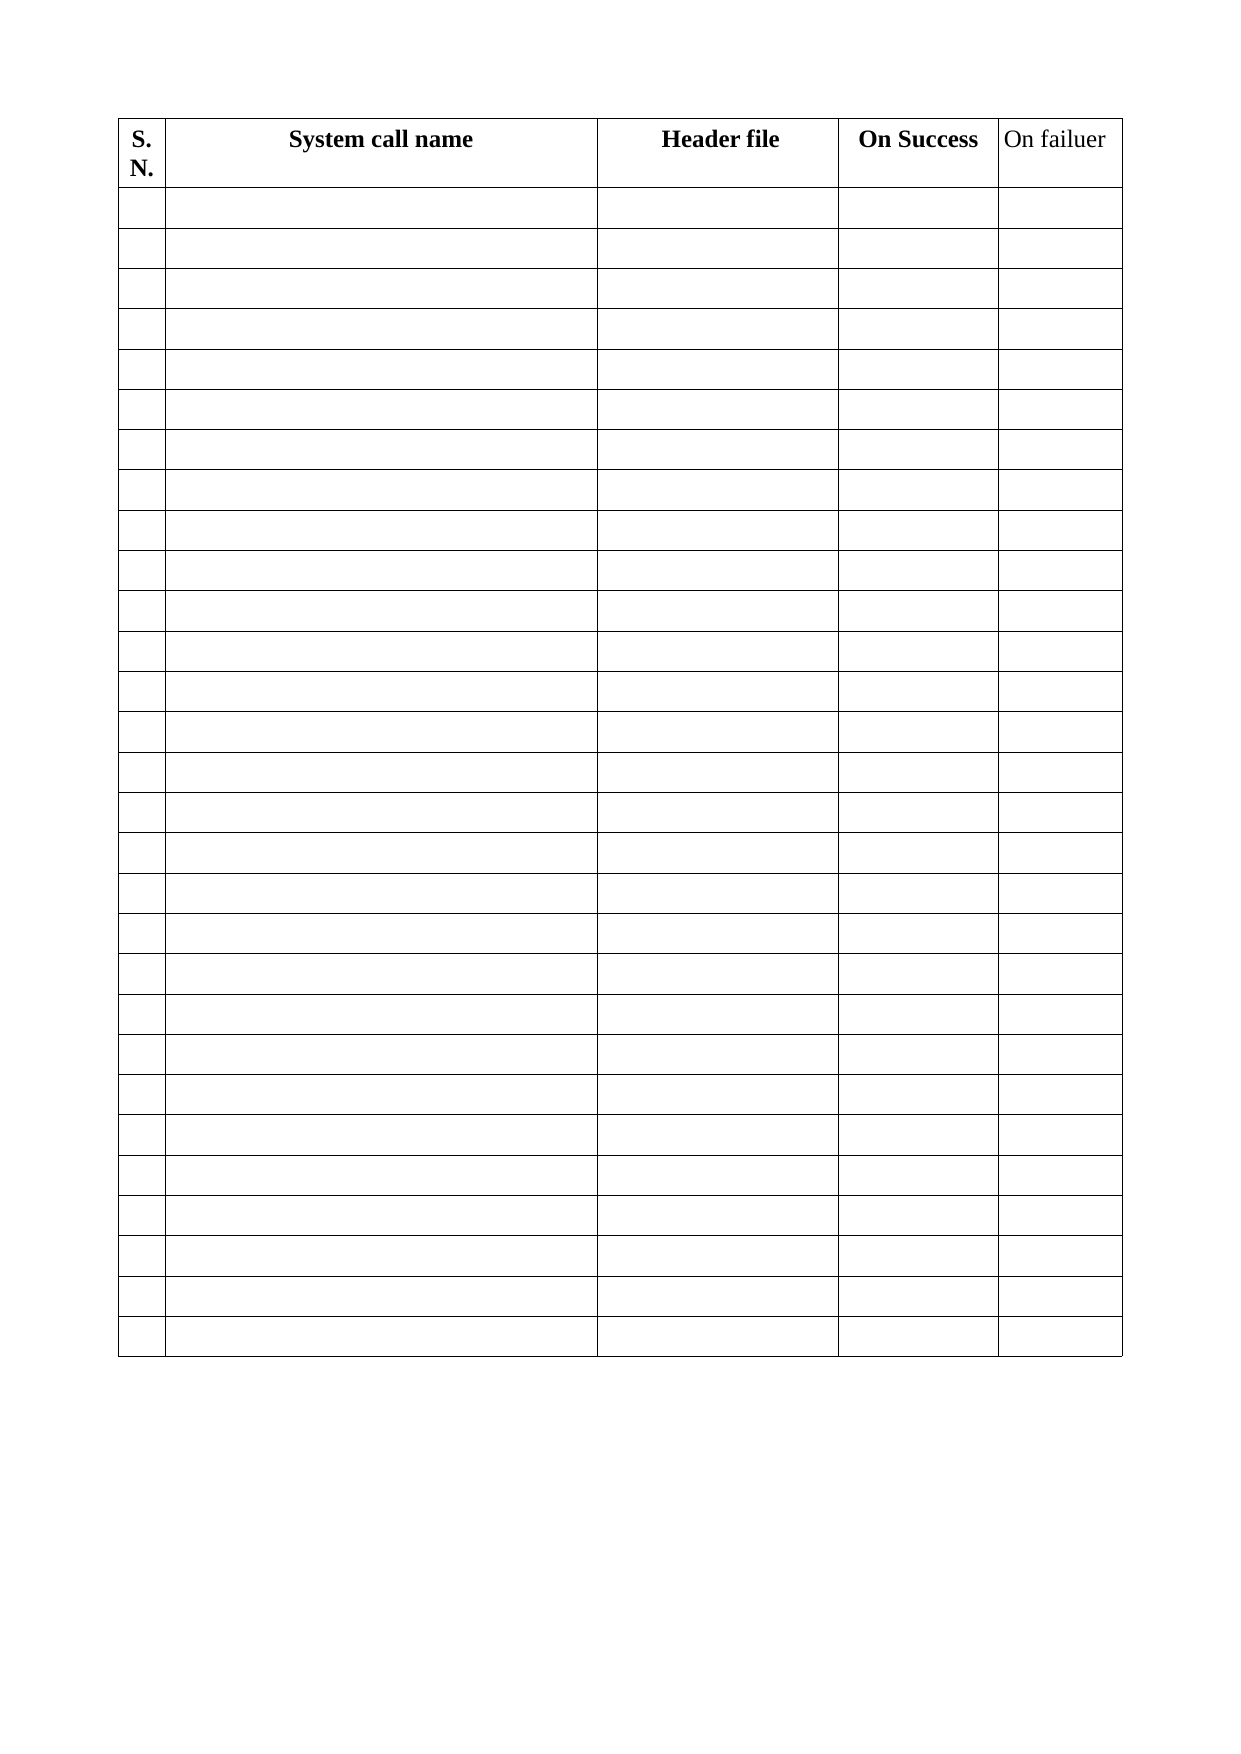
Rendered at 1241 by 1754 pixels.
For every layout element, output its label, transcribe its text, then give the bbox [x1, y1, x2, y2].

table_header S.N. [119, 119, 165, 187]
table_cell [119, 753, 165, 792]
table_cell [119, 954, 165, 993]
table_cell [119, 1277, 165, 1316]
table_cell [999, 309, 1122, 348]
table_cell [598, 188, 838, 227]
table_cell [166, 229, 597, 268]
table_cell [839, 430, 998, 469]
table_cell [598, 1035, 838, 1074]
table_cell [839, 1277, 998, 1316]
table_cell [999, 470, 1122, 510]
table_cell [166, 591, 597, 631]
table_cell [598, 874, 838, 913]
table_cell [839, 229, 998, 268]
table_cell [999, 1236, 1122, 1276]
table_cell [598, 632, 838, 671]
table_cell [839, 914, 998, 953]
table_cell [166, 753, 597, 792]
table_cell [839, 793, 998, 832]
table_cell [119, 309, 165, 348]
table_cell [119, 833, 165, 872]
table_cell [119, 672, 165, 711]
table_header Header file [598, 119, 838, 187]
table_cell [839, 1075, 998, 1114]
table_cell [166, 309, 597, 348]
table_cell [999, 1156, 1122, 1195]
table_cell [999, 632, 1122, 671]
table_cell [166, 874, 597, 913]
table_cell [166, 1277, 597, 1316]
table_cell [999, 995, 1122, 1034]
table_cell [999, 874, 1122, 913]
table_cell [598, 954, 838, 993]
table_cell [839, 188, 998, 227]
table_cell [999, 833, 1122, 872]
table_cell [598, 833, 838, 872]
table_cell [166, 390, 597, 429]
table_cell [839, 954, 998, 993]
table_cell [598, 793, 838, 832]
table_cell [166, 632, 597, 671]
table_cell [166, 470, 597, 510]
table_cell [598, 470, 838, 510]
table_cell [999, 793, 1122, 832]
table_cell [839, 672, 998, 711]
table_cell [839, 350, 998, 389]
table_cell [119, 430, 165, 469]
table_cell [119, 995, 165, 1034]
table_cell [119, 350, 165, 389]
table_cell [166, 430, 597, 469]
table_cell [598, 309, 838, 348]
table_cell [839, 874, 998, 913]
table_cell [598, 712, 838, 752]
table_cell [839, 1236, 998, 1276]
table_cell [166, 188, 597, 227]
table_cell [999, 350, 1122, 389]
table_cell [839, 470, 998, 510]
table_cell [166, 954, 597, 993]
table_cell [839, 1035, 998, 1074]
table_cell [999, 672, 1122, 711]
table_cell [999, 954, 1122, 993]
table_cell [598, 1277, 838, 1316]
table_cell [999, 390, 1122, 429]
table_cell [999, 229, 1122, 268]
table_cell [119, 188, 165, 227]
table_cell [999, 1277, 1122, 1316]
table_cell [166, 350, 597, 389]
table_cell [166, 995, 597, 1034]
table_cell [166, 1115, 597, 1155]
table_cell [598, 511, 838, 550]
table_cell [598, 1156, 838, 1195]
table_cell [839, 995, 998, 1034]
table_cell [119, 914, 165, 953]
table_cell [839, 551, 998, 590]
table_cell [839, 511, 998, 550]
table_cell [166, 833, 597, 872]
table_cell [598, 1115, 838, 1155]
table_cell [119, 390, 165, 429]
table_cell [839, 753, 998, 792]
table_cell [839, 269, 998, 308]
table_cell [999, 1035, 1122, 1074]
table_cell [999, 1115, 1122, 1155]
table_cell [999, 269, 1122, 308]
table_header On failuer [999, 119, 1122, 187]
table_cell [166, 1196, 597, 1235]
table_cell [119, 1035, 165, 1074]
table_cell [119, 632, 165, 671]
table_cell [598, 672, 838, 711]
table_cell [119, 712, 165, 752]
table_cell [119, 1196, 165, 1235]
table_cell [119, 1156, 165, 1195]
table_cell [999, 591, 1122, 631]
table_cell [166, 712, 597, 752]
table_cell [166, 269, 597, 308]
table_cell [839, 833, 998, 872]
table_cell [839, 1196, 998, 1235]
table_cell [839, 1317, 998, 1356]
table_cell [166, 1156, 597, 1195]
table_cell [598, 350, 838, 389]
table_cell [839, 390, 998, 429]
table_cell [839, 1115, 998, 1155]
table_cell [598, 995, 838, 1034]
table_cell [598, 1317, 838, 1356]
table_cell [839, 591, 998, 631]
table_cell [166, 793, 597, 832]
table_cell [166, 1075, 597, 1114]
table_cell [119, 793, 165, 832]
table_cell [839, 712, 998, 752]
table_cell [166, 511, 597, 550]
table_cell [999, 1075, 1122, 1114]
table_cell [119, 1075, 165, 1114]
table_header System call name [166, 119, 597, 187]
table_cell [598, 229, 838, 268]
table_cell [598, 591, 838, 631]
table_cell [119, 1317, 165, 1356]
table_cell [839, 632, 998, 671]
table_cell [598, 430, 838, 469]
table_header On Success [839, 119, 998, 187]
table_cell [119, 269, 165, 308]
table_cell [999, 1196, 1122, 1235]
table_cell [839, 309, 998, 348]
table_cell [598, 1236, 838, 1276]
table_cell [598, 551, 838, 590]
table_cell [119, 470, 165, 510]
table_cell [166, 1035, 597, 1074]
table_cell [166, 551, 597, 590]
table_cell [999, 430, 1122, 469]
table_cell [166, 1317, 597, 1356]
table_cell [999, 188, 1122, 227]
table_cell [999, 753, 1122, 792]
table_cell [119, 591, 165, 631]
table_cell [119, 229, 165, 268]
table_cell [598, 753, 838, 792]
table_cell [166, 1236, 597, 1276]
table_cell [598, 1196, 838, 1235]
table_cell [999, 551, 1122, 590]
table_cell [999, 1317, 1122, 1356]
table_cell [598, 269, 838, 308]
table_cell [598, 1075, 838, 1114]
table_cell [999, 914, 1122, 953]
table_cell [839, 1156, 998, 1195]
table_cell [119, 551, 165, 590]
table_cell [598, 390, 838, 429]
table_cell [999, 712, 1122, 752]
table_cell [119, 874, 165, 913]
table_cell [119, 1236, 165, 1276]
table_cell [166, 672, 597, 711]
table_cell [999, 511, 1122, 550]
table_cell [166, 914, 597, 953]
table_cell [598, 914, 838, 953]
table_cell [119, 1115, 165, 1155]
table_cell [119, 511, 165, 550]
